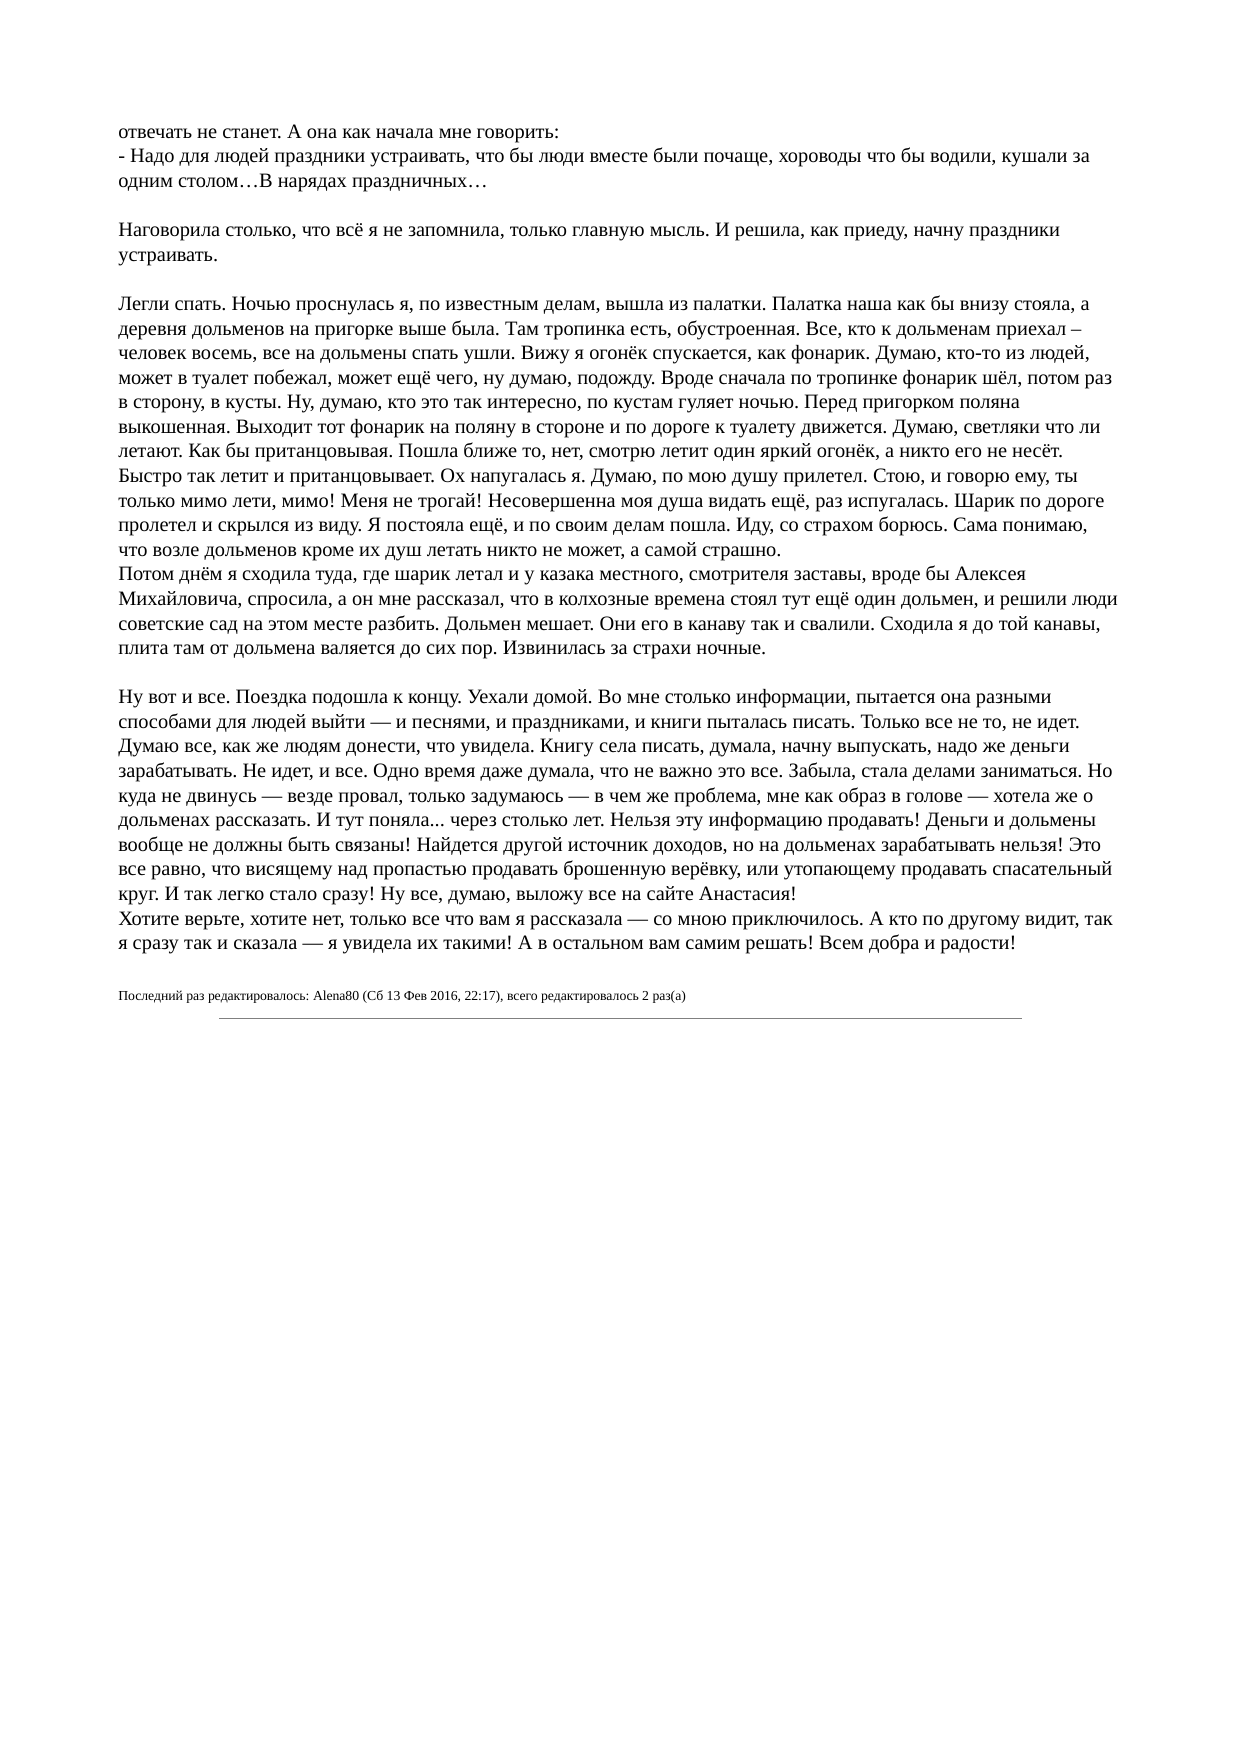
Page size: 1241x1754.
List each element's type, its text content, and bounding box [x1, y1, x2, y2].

text отвечать не станет. А она как начала мне говорить: - Надо для людей праздники устраивать, что бы люди вместе были почаще, хороводы что бы водили, кушали за одним столом…В нарядах праздничных… Наговорила столько, что всё я не запомнила, только главную мысль. И решила, как приеду, начну праздники устраивать. Легли спать. Ночью проснулась я, по известным делам, вышла из палатки. Палатка наша как бы внизу стояла, а деревня дольменов на пригорке выше была. Там тропинка есть, обустроенная. Все, кто к дольменам приехал – человек восемь, все на дольмены спать ушли. Вижу я огонёк спускается, как фонарик. Думаю, кто-то из людей, может в туалет побежал, может ещё чего, ну думаю, подожду. Вроде сначала по тропинке фонарик шёл, потом раз в сторону, в кусты. Ну, думаю, кто это так интересно, по кустам гуляет ночью. Перед пригорком поляна выкошенная. Выходит тот фонарик на поляну в стороне и по дороге к туалету движется. Думаю, светляки что ли летают. Как бы пританцовывая. Пошла ближе то, нет, смотрю летит один яркий огонёк, а никто его не несёт. Быстро так летит и пританцовывает. Ох напугалась я. Думаю, по мою душу прилетел. Стою, и говорю ему, ты только мимо лети, мимо! Меня не трогай! Несовершенна моя душа видать ещё, раз испугалась. Шарик по дороге пролетел и скрылся из виду. Я постояла ещё, и по своим делам пошла. Иду, со страхом борюсь. Сама понимаю, что возле дольменов кроме их душ летать никто не может, а самой страшно. Потом днём я сходила туда, где шарик летал и у казака местного, смотрителя заставы, вроде бы Алексея Михайловича, спросила, а он мне рассказал, что в колхозные времена стоял тут ещё один дольмен, и решили люди советские сад на этом месте разбить. Дольмен мешает. Они его в канаву так и свалили. Сходила я до той канавы, плита там от дольмена валяется до сих пор. Извинилась за страхи ночные. Ну вот и все. Поездка подошла к концу. Уехали домой. Во мне столько информации, пытается она разными способами для людей выйти — и песнями, и праздниками, и книги пыталась писать. Только все не то, не идет. Думаю все, как же людям донести, что увидела. Книгу села писать, думала, начну выпускать, надо же деньги зарабатывать. Не идет, и все. Одно время даже думала, что не важно это все. Забыла, стала делами заниматься. Но куда не двинусь — везде провал, только задумаюсь — в чем же проблема, мне как образ в голове — хотела же о дольменах рассказать. И тут поняла... через столько лет. Нельзя эту информацию продавать! Деньги и дольмены вообще не должны быть связаны! Найдется другой источник доходов, но на дольменах зарабатывать нельзя! Это все равно, что висящему над пропастью продавать брошенную верёвку, или утопающему продавать спасательный круг. И так легко стало сразу! Ну все, думаю, выложу все на сайте Анастасия! Хотите верьте, хотите нет, только все что вам я рассказала — со мною приключилось. А кто по другому видит, так я сразу так и сказала — я увидела их такими! А в остальном вам самим решать! Всем добра и радости! Последний раз редактировалось: Alena80 (Сб 13 Фев 2016, 22:17), всего редактировалось 2 раз(а) [118, 118, 1122, 1003]
